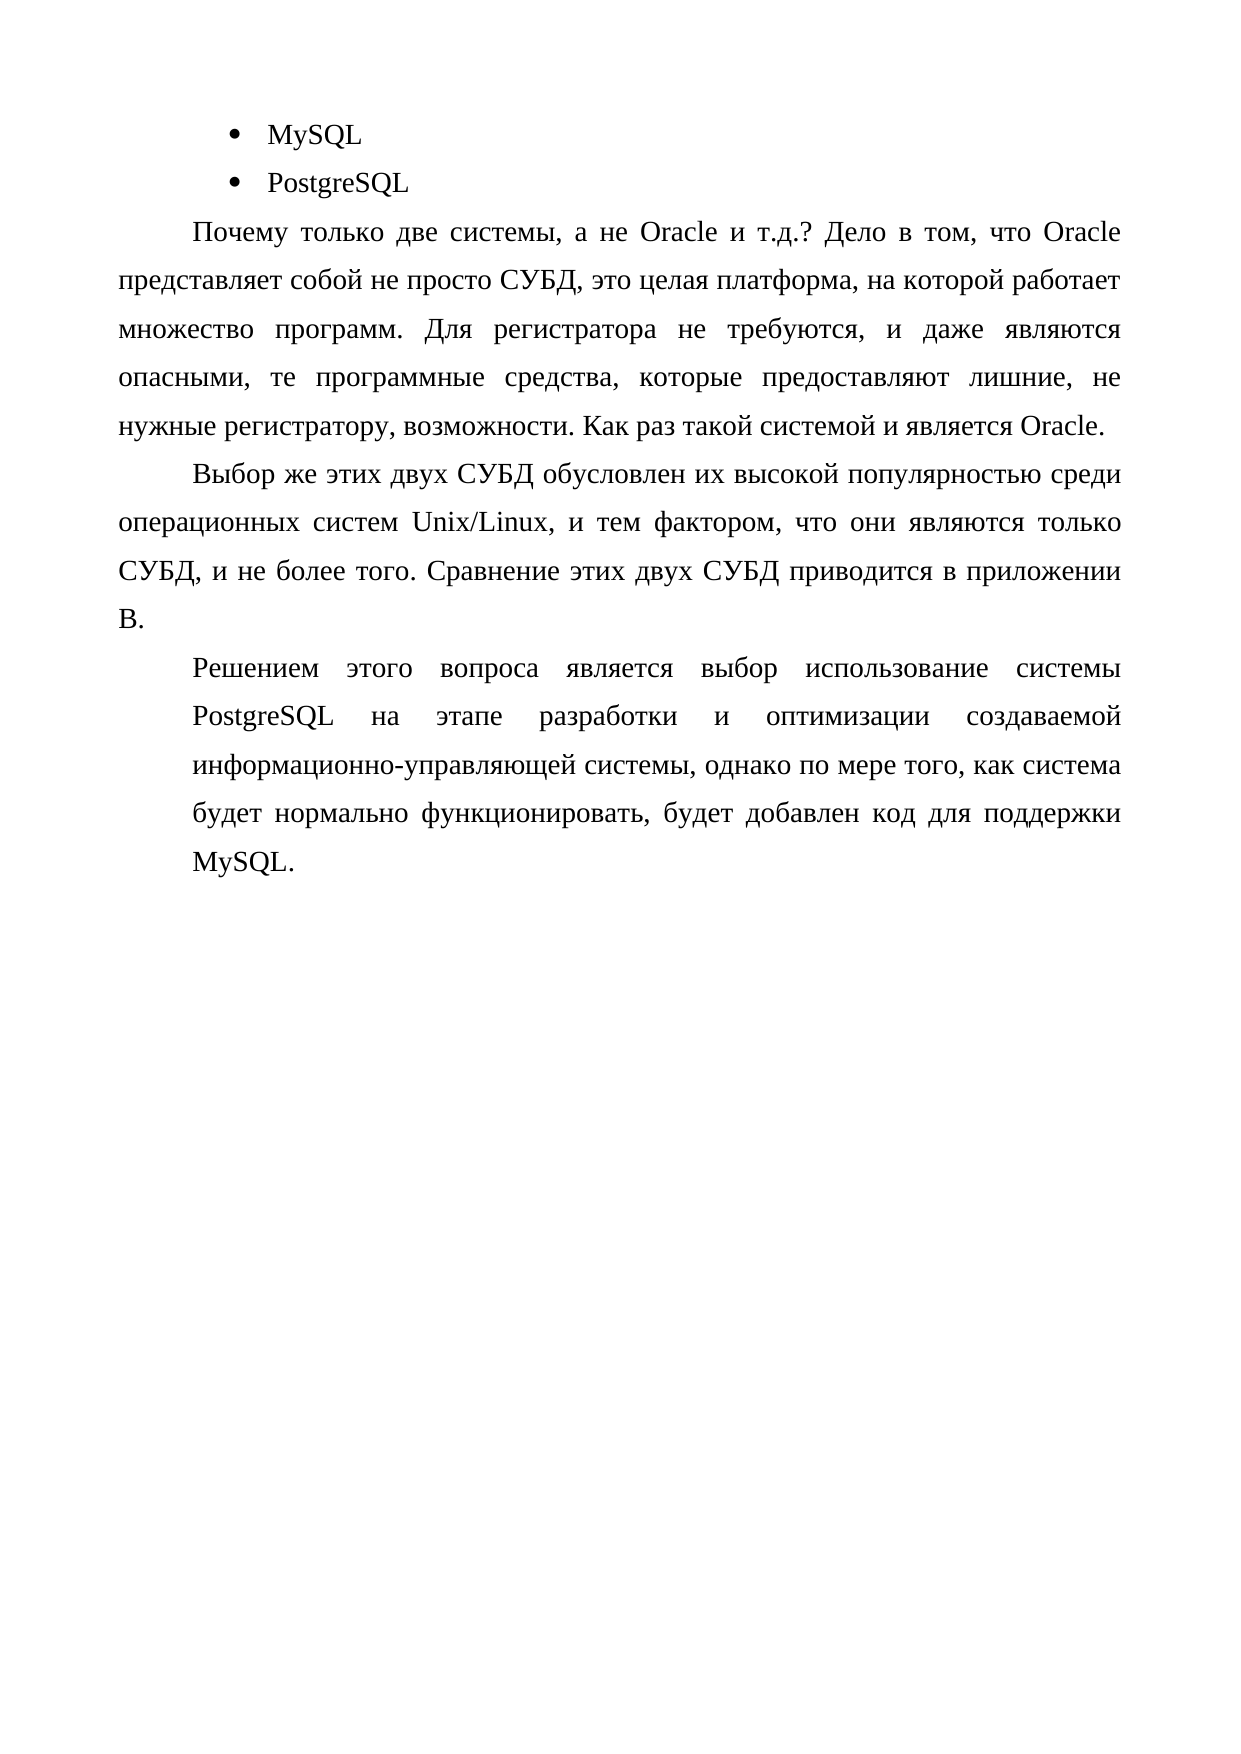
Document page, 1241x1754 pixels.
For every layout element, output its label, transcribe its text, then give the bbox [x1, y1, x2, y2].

list MySQL [229, 118, 1122, 151]
text Решением этого вопроса является выбор использование системы PostgreSQL на этапе разработки и оптимизации создаваемой информационно-управляющей системы, однако по мере того, как система будет нормально функционировать, будет добавлен код для поддержки MySQL. [192, 651, 1122, 877]
list PostgreSQL [229, 167, 1122, 199]
text Почему только две системы, а не Oracle и т.д.? Дело в том, что Oracle представляет собой не просто СУБД, это целая платформа, на которой работает множество программ. Для регистратора не требуются, и даже являются опасными, те программные средства, которые предоставляют лишние, не нужные регистратору, возможности. Как раз такой системой и является Oracle. [118, 215, 1122, 441]
text Выбор же этих двух СУБД обусловлен их высокой популярностью среди операционных систем Unix/Linux, и тем фактором, что они являются только СУБД, и не более того. Сравнение этих двух СУБД приводится в приложении В. [118, 457, 1122, 635]
